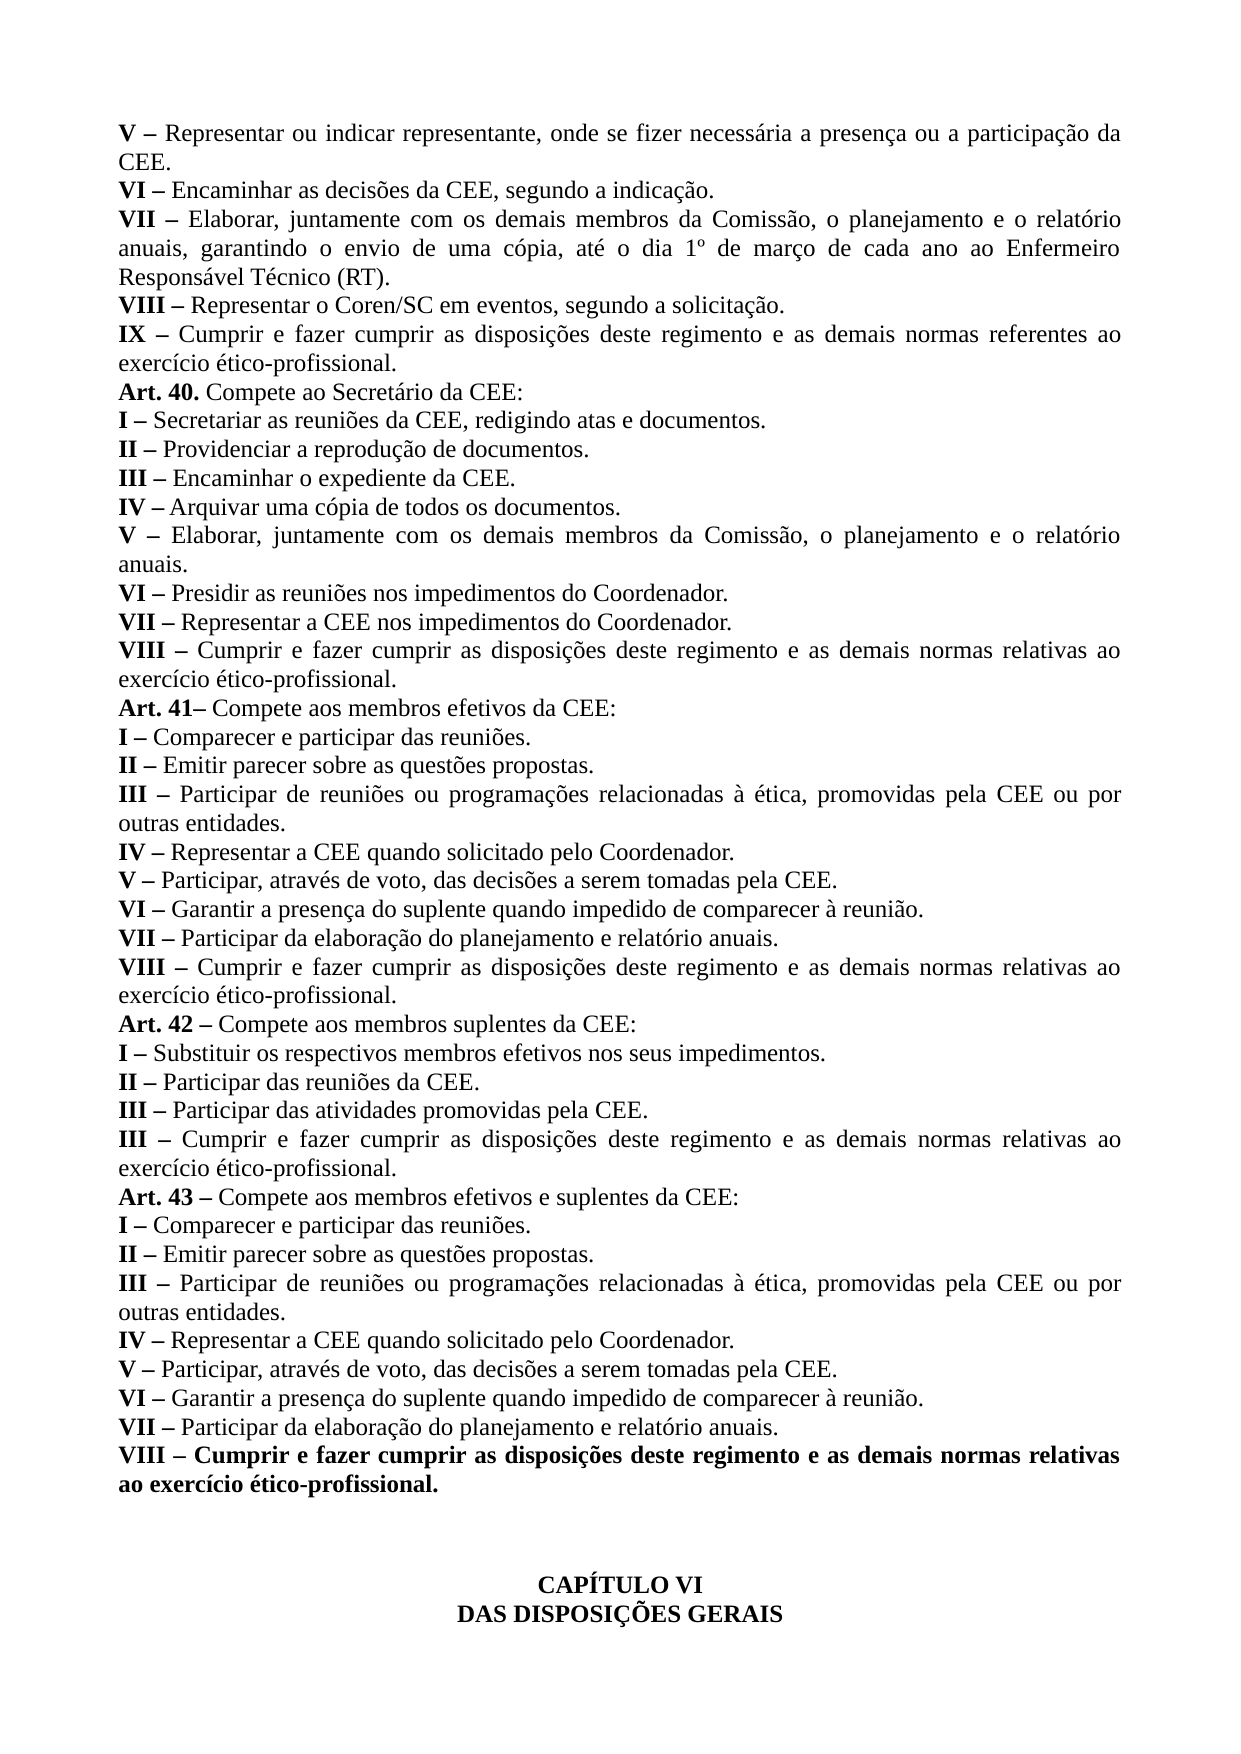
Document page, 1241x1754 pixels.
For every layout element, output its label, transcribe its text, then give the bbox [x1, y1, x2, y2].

text Art. 41– Compete aos membros efetivos da CEE: [118, 693, 1122, 722]
text III – Cumprir e fazer cumprir as disposições deste regimento e as demais normas relativas ao exercício ético-profissional. [118, 1124, 1122, 1182]
text V – Representar ou indicar representante, onde se fizer necessária a presença ou a participação da CEE. [118, 118, 1122, 176]
text VIII – Cumprir e fazer cumprir as disposições deste regimento e as demais normas relativas ao exercício ético-profissional. [118, 636, 1122, 693]
text VIII – Representar o Coren/SC em eventos, segundo a solicitação. [118, 291, 1122, 319]
text II – Participar das reuniões da CEE. [118, 1067, 1122, 1096]
text II – Providenciar a reprodução de documentos. [118, 434, 1122, 463]
text I – Secretariar as reuniões da CEE, redigindo atas e documentos. [118, 406, 1122, 434]
text V – Participar, através de voto, das decisões a serem tomadas pela CEE. [118, 866, 1122, 894]
text III – Participar de reuniões ou programações relacionadas à ética, promovidas pela CEE ou por outras entidades. [118, 779, 1122, 837]
text IV – Representar a CEE quando solicitado pelo Coordenador. [118, 1326, 1122, 1354]
text VI – Garantir a presença do suplente quando impedido de comparecer à reunião. [118, 894, 1122, 923]
text III – Participar de reuniões ou programações relacionadas à ética, promovidas pela CEE ou por outras entidades. [118, 1268, 1122, 1326]
text I – Comparecer e participar das reuniões. [118, 1211, 1122, 1239]
text VII – Participar da elaboração do planejamento e relatório anuais. [118, 1412, 1122, 1441]
text I – Comparecer e participar das reuniões. [118, 722, 1122, 751]
text CAPÍTULO VI [118, 1570, 1122, 1599]
text I – Substituir os respectivos membros efetivos nos seus impedimentos. [118, 1038, 1122, 1067]
text II – Emitir parecer sobre as questões propostas. [118, 1239, 1122, 1268]
text VI – Presidir as reuniões nos impedimentos do Coordenador. [118, 578, 1122, 607]
text VII – Participar da elaboração do planejamento e relatório anuais. [118, 923, 1122, 952]
text VII – Elaborar, juntamente com os demais membros da Comissão, o planejamento e o relatório anuais, garantindo o envio de uma cópia, até o dia 1º de março de cada ano ao Enfermeiro Responsável Técnico (RT). [118, 204, 1122, 291]
text IV – Arquivar uma cópia de todos os documentos. [118, 492, 1122, 521]
text DAS DISPOSIÇÕES GERAIS [118, 1599, 1122, 1627]
text IX – Cumprir e fazer cumprir as disposições deste regimento e as demais normas referentes ao exercício ético-profissional. [118, 319, 1122, 377]
text V – Participar, através de voto, das decisões a serem tomadas pela CEE. [118, 1354, 1122, 1383]
text Art. 40. Compete ao Secretário da CEE: [118, 377, 1122, 406]
text Art. 43 – Compete aos membros efetivos e suplentes da CEE: [118, 1182, 1122, 1211]
text V – Elaborar, juntamente com os demais membros da Comissão, o planejamento e o relatório anuais. [118, 521, 1122, 578]
text IV – Representar a CEE quando solicitado pelo Coordenador. [118, 837, 1122, 866]
text II – Emitir parecer sobre as questões propostas. [118, 751, 1122, 779]
text Art. 42 – Compete aos membros suplentes da CEE: [118, 1009, 1122, 1038]
text VIII – Cumprir e fazer cumprir as disposições deste regimento e as demais normas relativas ao exercício ético-profissional. [118, 1441, 1122, 1498]
text VI – Garantir a presença do suplente quando impedido de comparecer à reunião. [118, 1383, 1122, 1412]
text VIII – Cumprir e fazer cumprir as disposições deste regimento e as demais normas relativas ao exercício ético-profissional. [118, 952, 1122, 1009]
text VII – Representar a CEE nos impedimentos do Coordenador. [118, 607, 1122, 636]
text III – Encaminhar o expediente da CEE. [118, 463, 1122, 492]
text VI – Encaminhar as decisões da CEE, segundo a indicação. [118, 176, 1122, 204]
text III – Participar das atividades promovidas pela CEE. [118, 1096, 1122, 1124]
